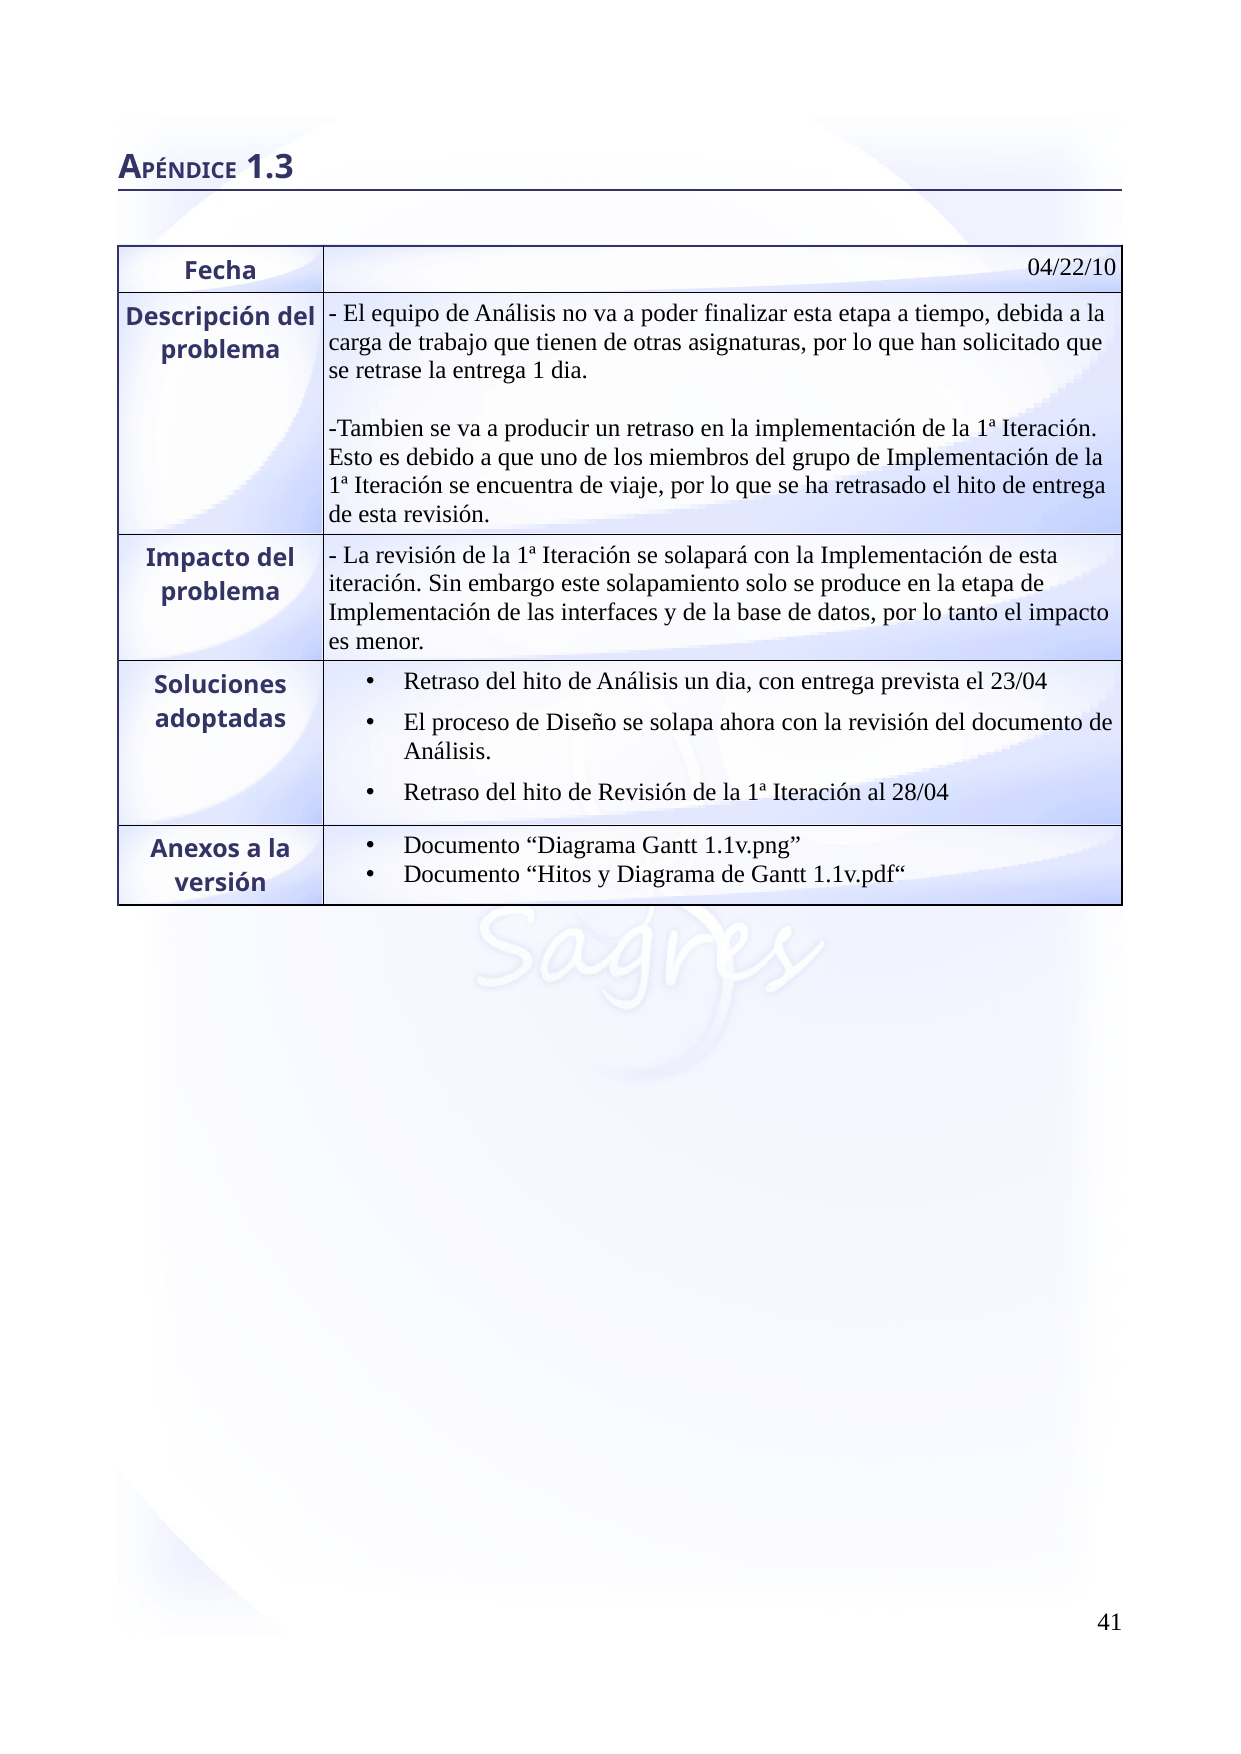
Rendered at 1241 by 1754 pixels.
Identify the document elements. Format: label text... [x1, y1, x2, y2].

table_cell - El equipo de Análisis no va a poder finalizar esta etapa a tiempo, debida a la carga de trabajo que tienen de otras asignaturas, por lo que han solicitado que se retrase la entrega 1 dia. -Tambien se va a producir un retraso en la implementación de la 1ª Iteración. Esto es debido a que uno de los miembros del grupo de Implementación de la 1ª Iteración se encuentra de viaje, por lo que se ha retrasado el hito de entrega de esta revisión. [324, 293, 1121, 534]
table_cell Descripción del problema [119, 293, 323, 534]
table_header Fecha [119, 247, 323, 292]
picture [118, 906, 1122, 1636]
table_cell Documento “Diagrama Gantt 1.1v.png” Documento “Hitos y Diagrama de Gantt 1.1v.pdf“ [324, 826, 1121, 904]
table_cell Impacto del problema [119, 535, 323, 660]
table_cell Anexos a la versión [119, 826, 323, 904]
table_cell Soluciones adoptadas [119, 661, 323, 824]
table_header 22/04/10 [324, 247, 1121, 292]
picture [118, 191, 1122, 245]
picture [118, 118, 1122, 143]
subtitle Apéndice 1.3 [118, 143, 1122, 189]
table_cell Retraso del hito de Análisis un dia, con entrega prevista el 23/04 El proceso de Diseño se solapa ahora con la revisión del documento de Análisis. Retraso del hito de Revisión de la 1ª Iteración al 28/04 [324, 661, 1121, 824]
table_cell - La revisión de la 1ª Iteración se solapará con la Implementación de esta iteración. Sin embargo este solapamiento solo se produce en la etapa de Implementación de las interfaces y de la base de datos, por lo tanto el impacto es menor. [324, 535, 1121, 660]
